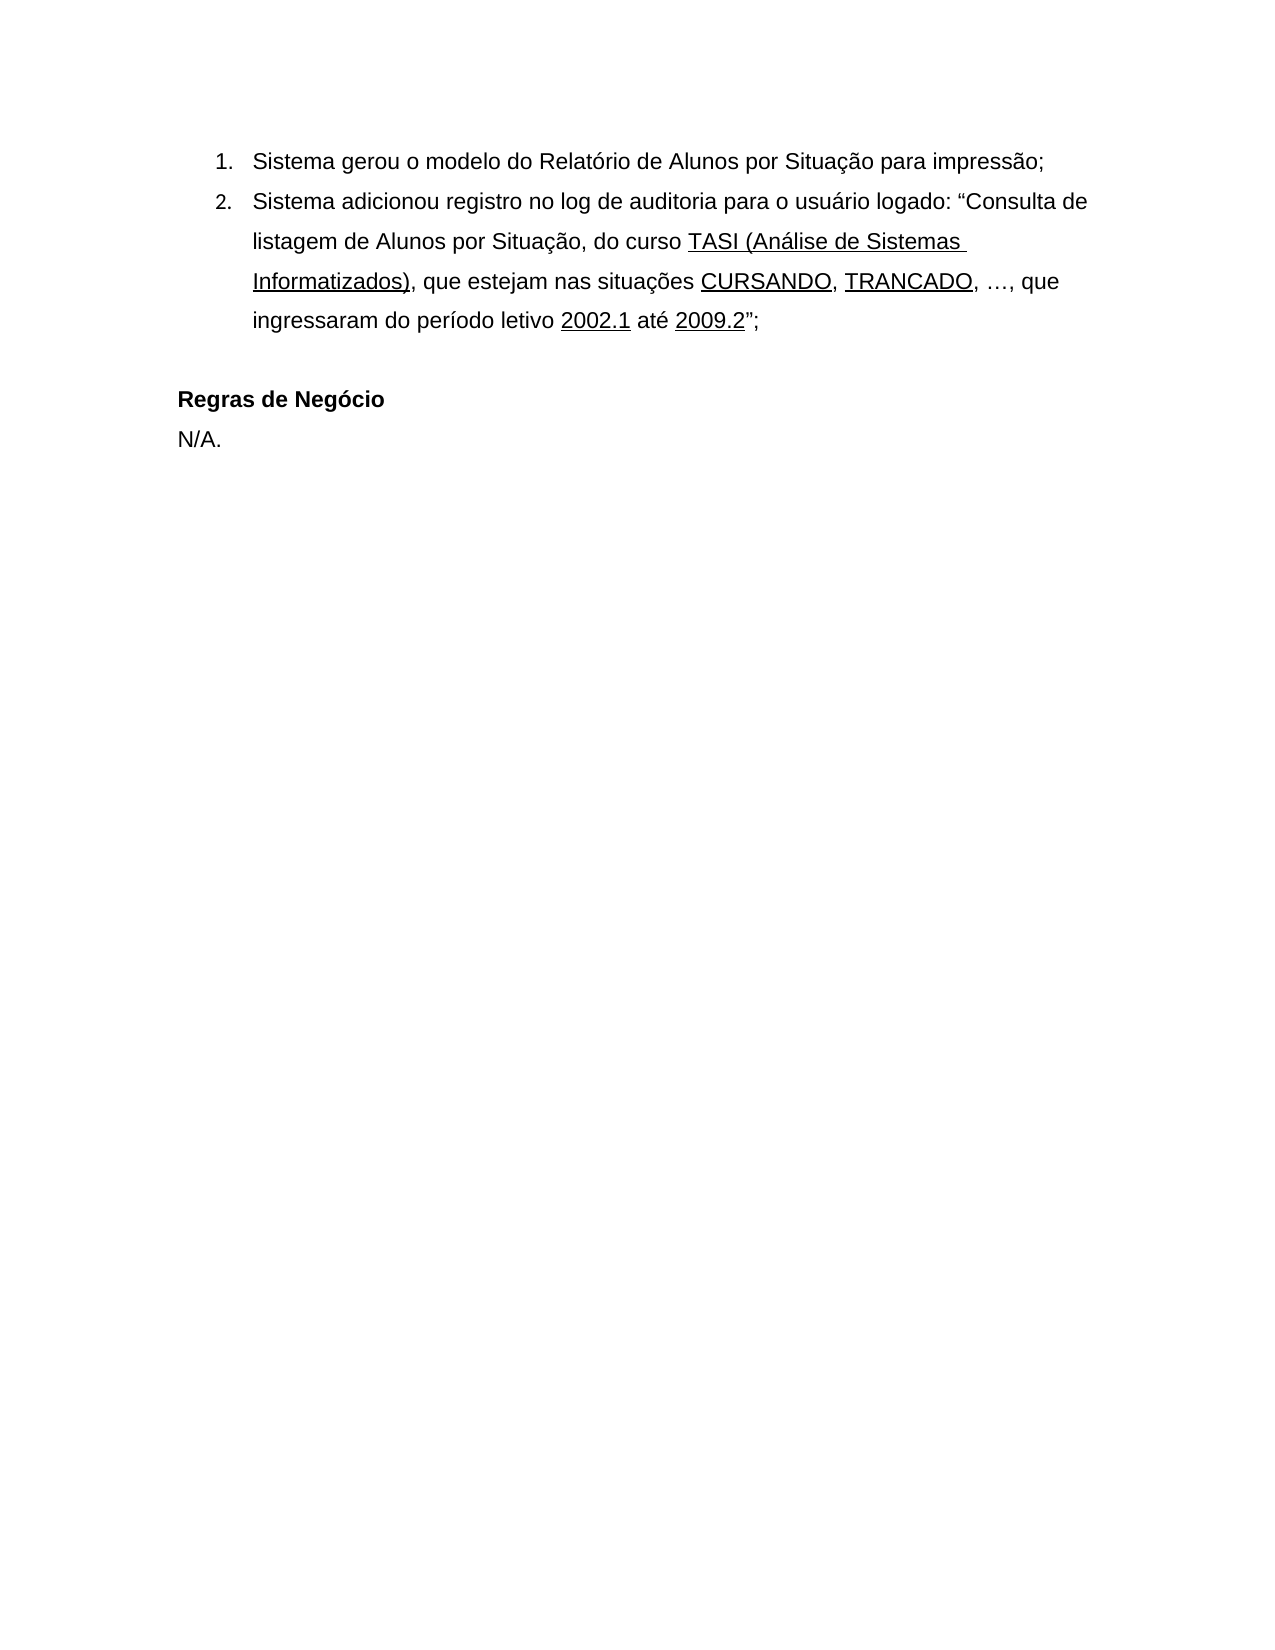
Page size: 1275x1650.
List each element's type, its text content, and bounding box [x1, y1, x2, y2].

list Sistema gerou o modelo do Relatório de Alunos por Situação para impressão; [215, 148, 1098, 174]
text N/A. [177, 426, 1098, 452]
list Sistema adicionou registro no log de auditoria para o usuário logado: “Consulta de listagem de Alunos por Situação, do curso TASI (Análise de Sistemas Informatizados), que estejam nas situações CURSANDO, TRANCADO, …, que ingressaram do período letivo 2002.1 até 2009.2”; [215, 187, 1098, 333]
text Regras de Negócio [177, 386, 1098, 412]
